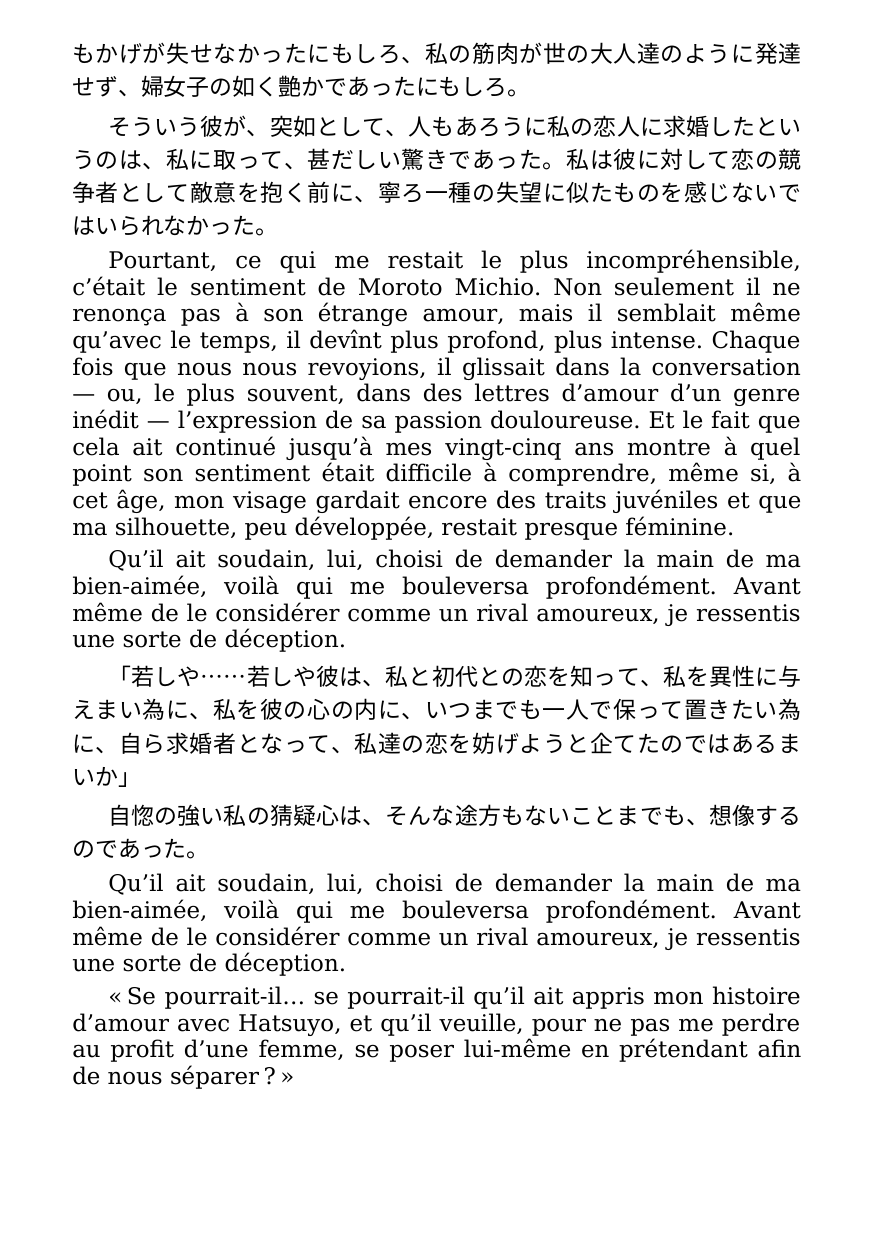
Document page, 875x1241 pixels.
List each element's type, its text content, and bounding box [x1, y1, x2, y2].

text Qu’il ait soudain, lui, choisi de demander la main de ma bien-aimée, voilà qui me bouleversa profondément. Avant même de le considérer comme un rival amoureux, je ressentis une sorte de déception. [72, 547, 802, 653]
text Qu’il ait soudain, lui, choisi de demander la main de ma bien-aimée, voilà qui me bouleversa profondément. Avant même de le considérer comme un rival amoureux, je ressentis une sorte de déception. [72, 870, 802, 977]
text そういう彼が、突如として、人もあろうに私の恋人に求婚したというのは、私に取って、甚だしい驚きであった。私は彼に対して恋の競争者として敵意を抱く前に、寧ろ一種の失望に似たものを感じないではいられなかった。 [72, 108, 802, 241]
text « Se pourrait-il… se pourrait-il qu’il ait appris mon histoire d’amour avec Hatsuyo, et qu’il veuille, pour ne pas me perdre au profit d’une femme, se poser lui-même en prétendant afin de nous séparer ? » [72, 983, 802, 1090]
text 自惚の強い私の猜疑心は、そんな途方もないことまでも、想像するのであった。 [72, 798, 802, 864]
text 「若しや……若しや彼は、私と初代との恋を知って、私を異性に与えまい為に、私を彼の心の内に、いつまでも一人で保って置きたい為に、自ら求婚者となって、私達の恋を妨げようと企てたのではあるまいか」 [72, 659, 802, 792]
text もかげが失せなかったにもしろ、私の筋肉が世の大人達のように発達せず、婦女子の如く艶かであったにもしろ。 [72, 36, 802, 102]
text Pourtant, ce qui me restait le plus incompréhensible, c’était le sentiment de Moroto Michio. Non seulement il ne renonça pas à son étrange amour, mais il semblait même qu’avec le temps, il devînt plus profond, plus intense. Chaque fois que nous nous revoyions, il glissait dans la conversation — ou, le plus souvent, dans des lettres d’amour d’un genre inédit — l’expression de sa passion douloureuse. Et le fait que cela ait continué jusqu’à mes vingt-cinq ans montre à quel point son sentiment était difficile à comprendre, même si, à cet âge, mon visage gardait encore des traits juvéniles et que ma silhouette, peu développée, restait presque féminine. [72, 247, 802, 541]
